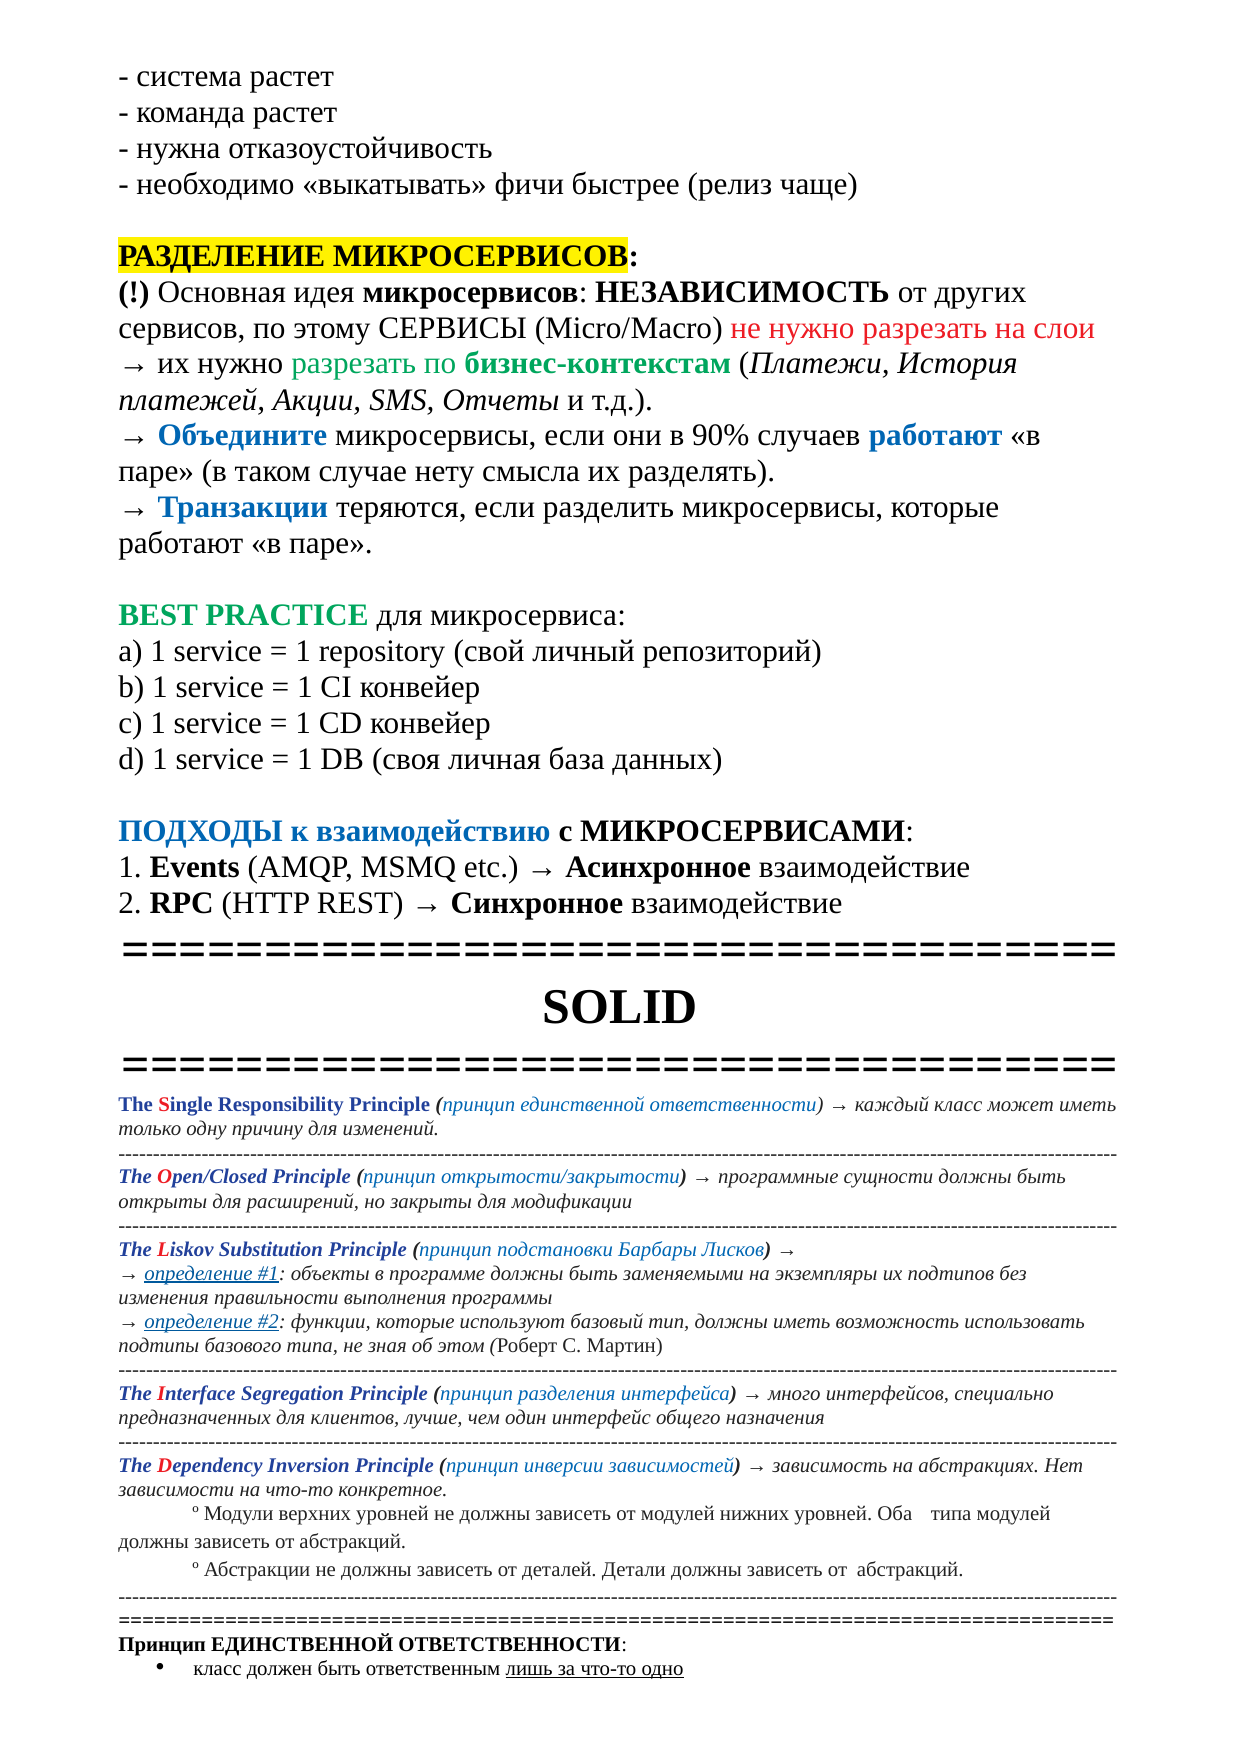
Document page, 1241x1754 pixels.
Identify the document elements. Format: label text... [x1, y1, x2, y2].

text =================================== [118, 1035, 1122, 1092]
text =================================== [118, 920, 1122, 977]
subtitle ==================================================================================== [118, 1608, 1122, 1632]
subtitle ------------------------------------------------------------------------------------------------------------------------------------------------ [118, 1140, 1122, 1164]
subtitle The Dependency Inversion Principle (принцип инверсии зависимостей) → зависимость на абстракциях. Нет зависимости на что-то конкретное. [118, 1453, 1122, 1501]
subtitle ------------------------------------------------------------------------------------------------------------------------------------------------ [118, 1429, 1122, 1453]
subtitle ------------------------------------------------------------------------------------------------------------------------------------------------ [118, 1213, 1122, 1237]
text 2. RPC (HTTP REST) → Синхронное взаимодействие [118, 884, 1122, 920]
subtitle ------------------------------------------------------------------------------------------------------------------------------------------------ [118, 1357, 1122, 1381]
list Принцип ЕДИНСТВЕННОЙ ОТВЕТСТВЕННОСТИ: [118, 1632, 1122, 1656]
text SOLID [118, 977, 1122, 1035]
text → Транзакции теряются, если разделить микросервисы, которые работают «в паре». [118, 488, 1122, 560]
subtitle The Single Responsibility Principle (принцип единственной ответственности) → каждый класс может иметь только одну причину для изменений. [118, 1092, 1122, 1140]
text º Абстракции не должны зависеть от деталей. Детали должны зависеть от абстракций. [118, 1557, 1122, 1581]
subtitle ------------------------------------------------------------------------------------------------------------------------------------------------ [118, 1584, 1122, 1608]
text b) 1 service = 1 CI конвейер [118, 668, 1122, 704]
text - необходимо «выкатывать» фичи быстрее (релиз чаще) [118, 165, 1122, 201]
subtitle → определение #1: объекты в программе должны быть заменяемыми на экземпляры их подтипов без изменения правильности выполнения программы [118, 1261, 1122, 1309]
subtitle The Interface Segregation Principle (принцип разделения интерфейса) → много интерфейсов, специально предназначенных для клиентов, лучше, чем один интерфейс общего назначения [118, 1381, 1122, 1429]
text a) 1 service = 1 repository (свой личный репозиторий) [118, 632, 1122, 668]
text → Объедините микросервисы, если они в 90% случаев работают «в паре» (в таком случае нету смысла их разделять). [118, 417, 1122, 488]
text BEST PRACTICE для микросервиса: [118, 596, 1122, 632]
text РАЗДЕЛЕНИЕ МИКРОСЕРВИСОВ: [118, 237, 1122, 273]
text º Модули верхних уровней не должны зависеть от модулей нижних уровней. Оба типа модулей должны зависеть от абстракций. [118, 1501, 1122, 1553]
subtitle The Open/Closed Principle (принцип открытости/закрытости) → программные сущности должны быть открыты для расширений, но закрыты для модификации [118, 1164, 1122, 1213]
text - система растет [118, 57, 1122, 93]
list класс должен быть ответственным лишь за что-то одно [156, 1656, 1122, 1681]
text - команда растет [118, 93, 1122, 129]
text d) 1 service = 1 DB (своя личная база данных) [118, 740, 1122, 776]
subtitle The Liskov Substitution Principle (принцип подстановки Барбары Лисков) → [118, 1237, 1122, 1261]
text c) 1 service = 1 CD конвейер [118, 704, 1122, 740]
subtitle → определение #2: функции, которые используют базовый тип, должны иметь возможность использовать подтипы базового типа, не зная об этом (Роберт С. Мартин) [118, 1309, 1122, 1357]
text ПОДХОДЫ к взаимодействию с МИКРОСЕРВИСАМИ: [118, 812, 1122, 848]
text - нужна отказоустойчивость [118, 129, 1122, 165]
text (!) Основная идея микросервисов: НЕЗАВИСИМОСТЬ от других сервисов, по этому СЕРВИСЫ (Micro/Macro) не нужно разрезать на слои → их нужно разрезать по бизнес-контекстам (Платежи, История платежей, Акции, SMS, Отчеты и т.д.). [118, 273, 1122, 417]
text 1. Events (AMQP, MSMQ etc.) → Асинхронное взаимодействие [118, 848, 1122, 884]
